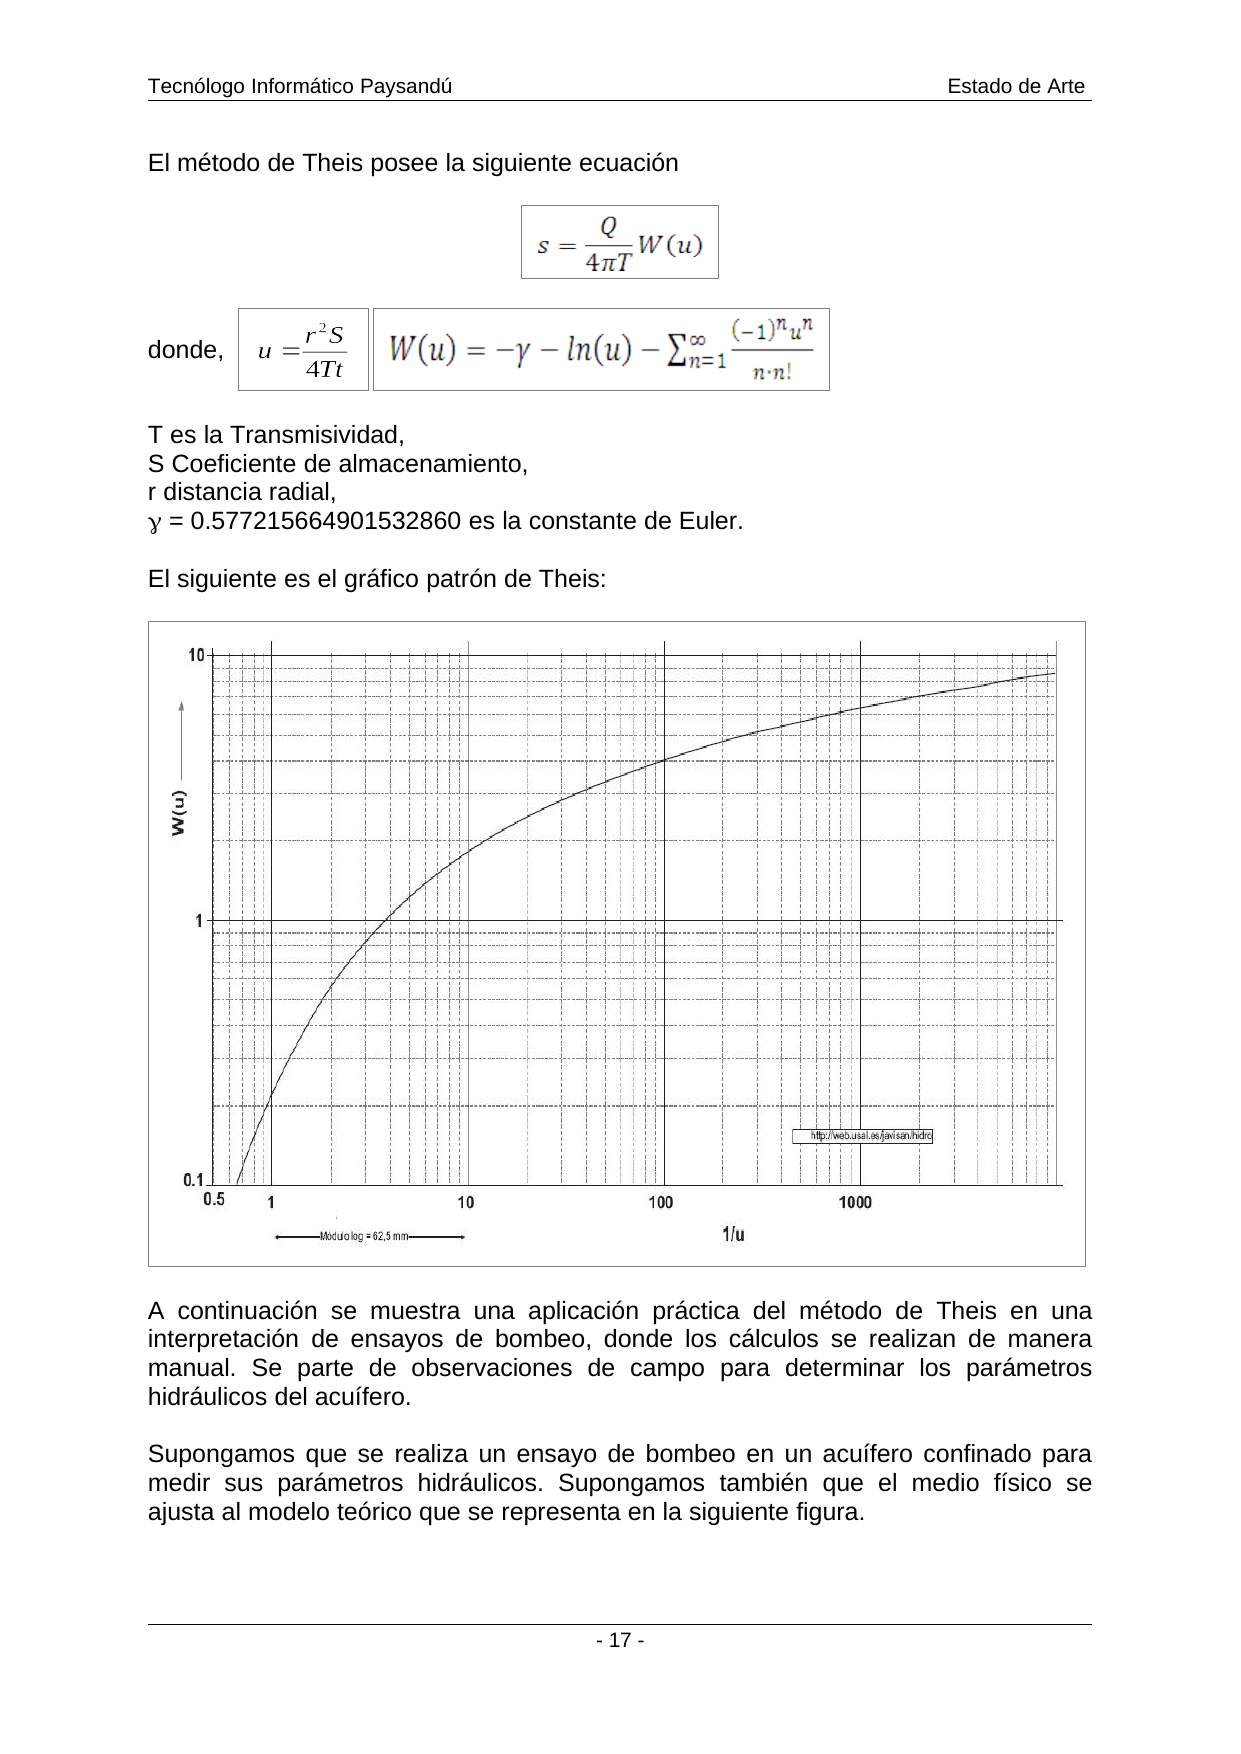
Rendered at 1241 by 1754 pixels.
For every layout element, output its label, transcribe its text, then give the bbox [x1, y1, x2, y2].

text El siguiente es el gráfico patrón de Theis: [148, 564, 1092, 592]
text T es la Transmisividad, [148, 420, 1092, 449]
picture [537, 214, 703, 271]
text r distancia radial, [148, 477, 1092, 506]
text [369, 308, 373, 391]
text El método de Theis posee la siguiente ecuación [148, 148, 1092, 176]
text Supongamos que se realiza un ensayo de bombeo en un acuífero confinado para medir sus parámetros hidráulicos. Supongamos también que el medio físico se ajusta al modelo teórico que se representa en la siguiente figura. [148, 1439, 1092, 1526]
text [830, 308, 1092, 391]
text donde, [148, 308, 238, 391]
picture [164, 630, 1070, 1258]
text S Coeficiente de almacenamiento, [148, 449, 1092, 477]
text  = 0.577215664901532860 es la constante de Euler. [148, 506, 1092, 535]
text A continuación se muestra una aplicación práctica del método de Theis en una interpretación de ensayos de bombeo, donde los cálculos se realizan de manera manual. Se parte de observaciones de campo para determinar los parámetros hidráulicos del acuífero. [148, 1296, 1092, 1411]
picture [389, 317, 814, 382]
